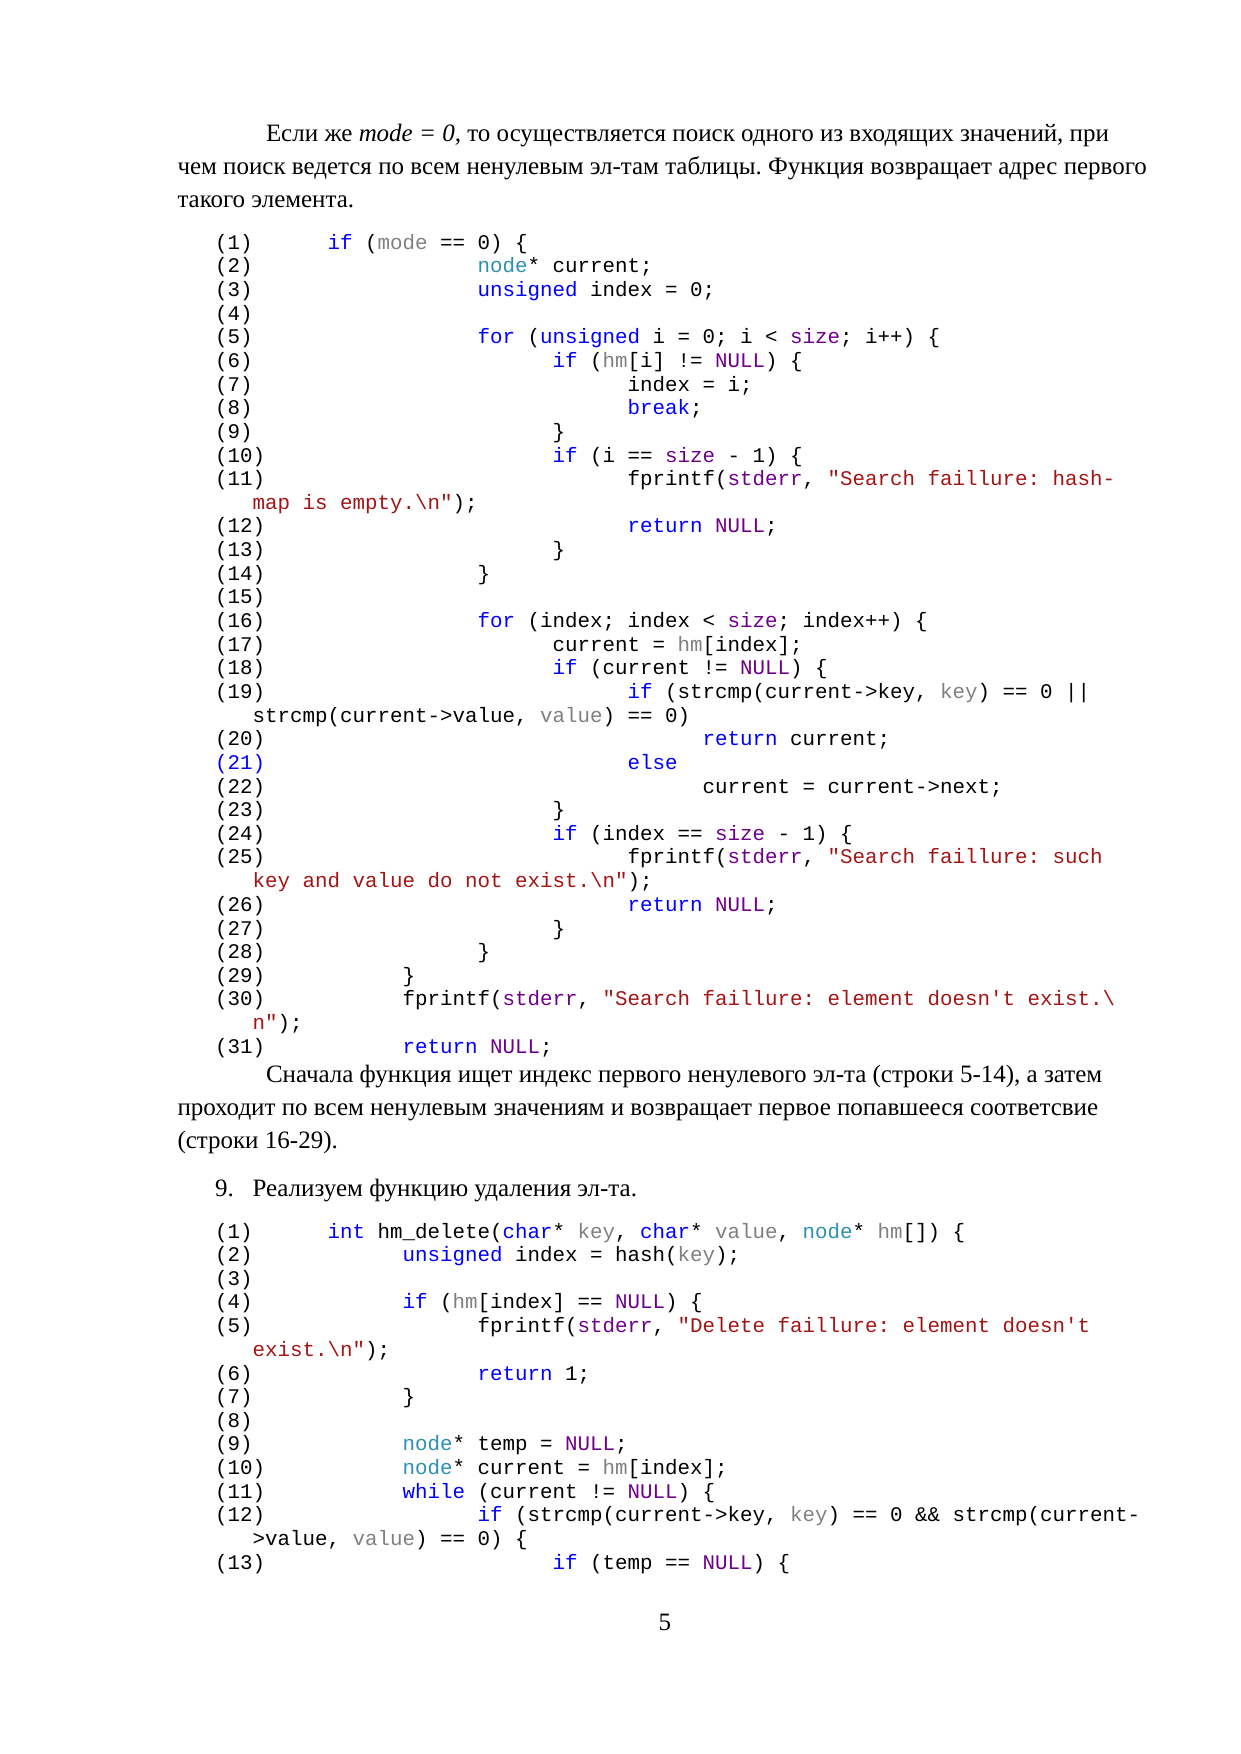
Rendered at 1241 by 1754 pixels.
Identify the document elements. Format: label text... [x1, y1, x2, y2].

list node* current; [215, 255, 1152, 279]
list } [215, 421, 1152, 444]
list return current; [215, 728, 1152, 752]
list if (index == size - 1) { [215, 823, 1152, 847]
list if (hm[index] == NULL) { [215, 1292, 1152, 1315]
list current = current->next; [215, 776, 1152, 799]
list current = hm[index]; [215, 634, 1152, 657]
list fprintf(stderr, "Search faillure: such key and value do not exist.\n"); [215, 847, 1152, 894]
list if (current != NULL) { [215, 657, 1152, 681]
list if (i == size - 1) { [215, 444, 1152, 468]
list return NULL; [215, 516, 1152, 539]
list } [215, 799, 1152, 823]
list fprintf(stderr, "Delete faillure: element doesn't exist.\n"); [215, 1315, 1152, 1362]
list else [215, 752, 1152, 776]
list } [215, 563, 1152, 586]
list if (hm[i] != NULL) { [215, 350, 1152, 374]
list while (current != NULL) { [215, 1481, 1152, 1504]
list unsigned index = hash(key); [215, 1244, 1152, 1268]
list } [215, 917, 1152, 941]
list if (temp == NULL) { [215, 1552, 1152, 1575]
list int hm_delete(char* key, char* value, node* hm[]) { [215, 1221, 1152, 1244]
list return 1; [215, 1362, 1152, 1386]
list unsigned index = 0; [215, 279, 1152, 303]
list break; [215, 397, 1152, 421]
text Если же mode = 0, то осуществляется поиск одного из входящих значений, при чем поиск ведется по всем ненулевым эл-там таблицы. Функция возвращает адрес первого такого элемента. [177, 118, 1152, 213]
list return NULL; [215, 894, 1152, 917]
list index = i; [215, 374, 1152, 397]
list if (mode == 0) { [215, 232, 1152, 255]
list fprintf(stderr, "Search faillure: element doesn't exist.\n"); [215, 988, 1152, 1036]
list node* temp = NULL; [215, 1433, 1152, 1457]
text Сначала функция ищет индекс первого ненулевого эл-та (строки 5-14), а затем проходит по всем ненулевым значениям и возвращает первое попавшееся соответсвие (строки 16-29). [177, 1059, 1152, 1154]
list if (strcmp(current->key, key) == 0 || strcmp(current->value, value) == 0) [215, 681, 1152, 728]
list } [215, 941, 1152, 965]
list } [215, 539, 1152, 563]
list if (strcmp(current->key, key) == 0 && strcmp(current->value, value) == 0) { [215, 1504, 1152, 1552]
list } [215, 1386, 1152, 1410]
list } [215, 965, 1152, 988]
list for (index; index < size; index++) { [215, 610, 1152, 634]
list for (unsigned i = 0; i < size; i++) { [215, 326, 1152, 350]
list fprintf(stderr, "Search faillure: hash-map is empty.\n"); [215, 468, 1152, 516]
list return NULL; [215, 1036, 1152, 1059]
list node* current = hm[index]; [215, 1457, 1152, 1481]
list Реализуем функцию удаления эл-та. [215, 1173, 1152, 1202]
